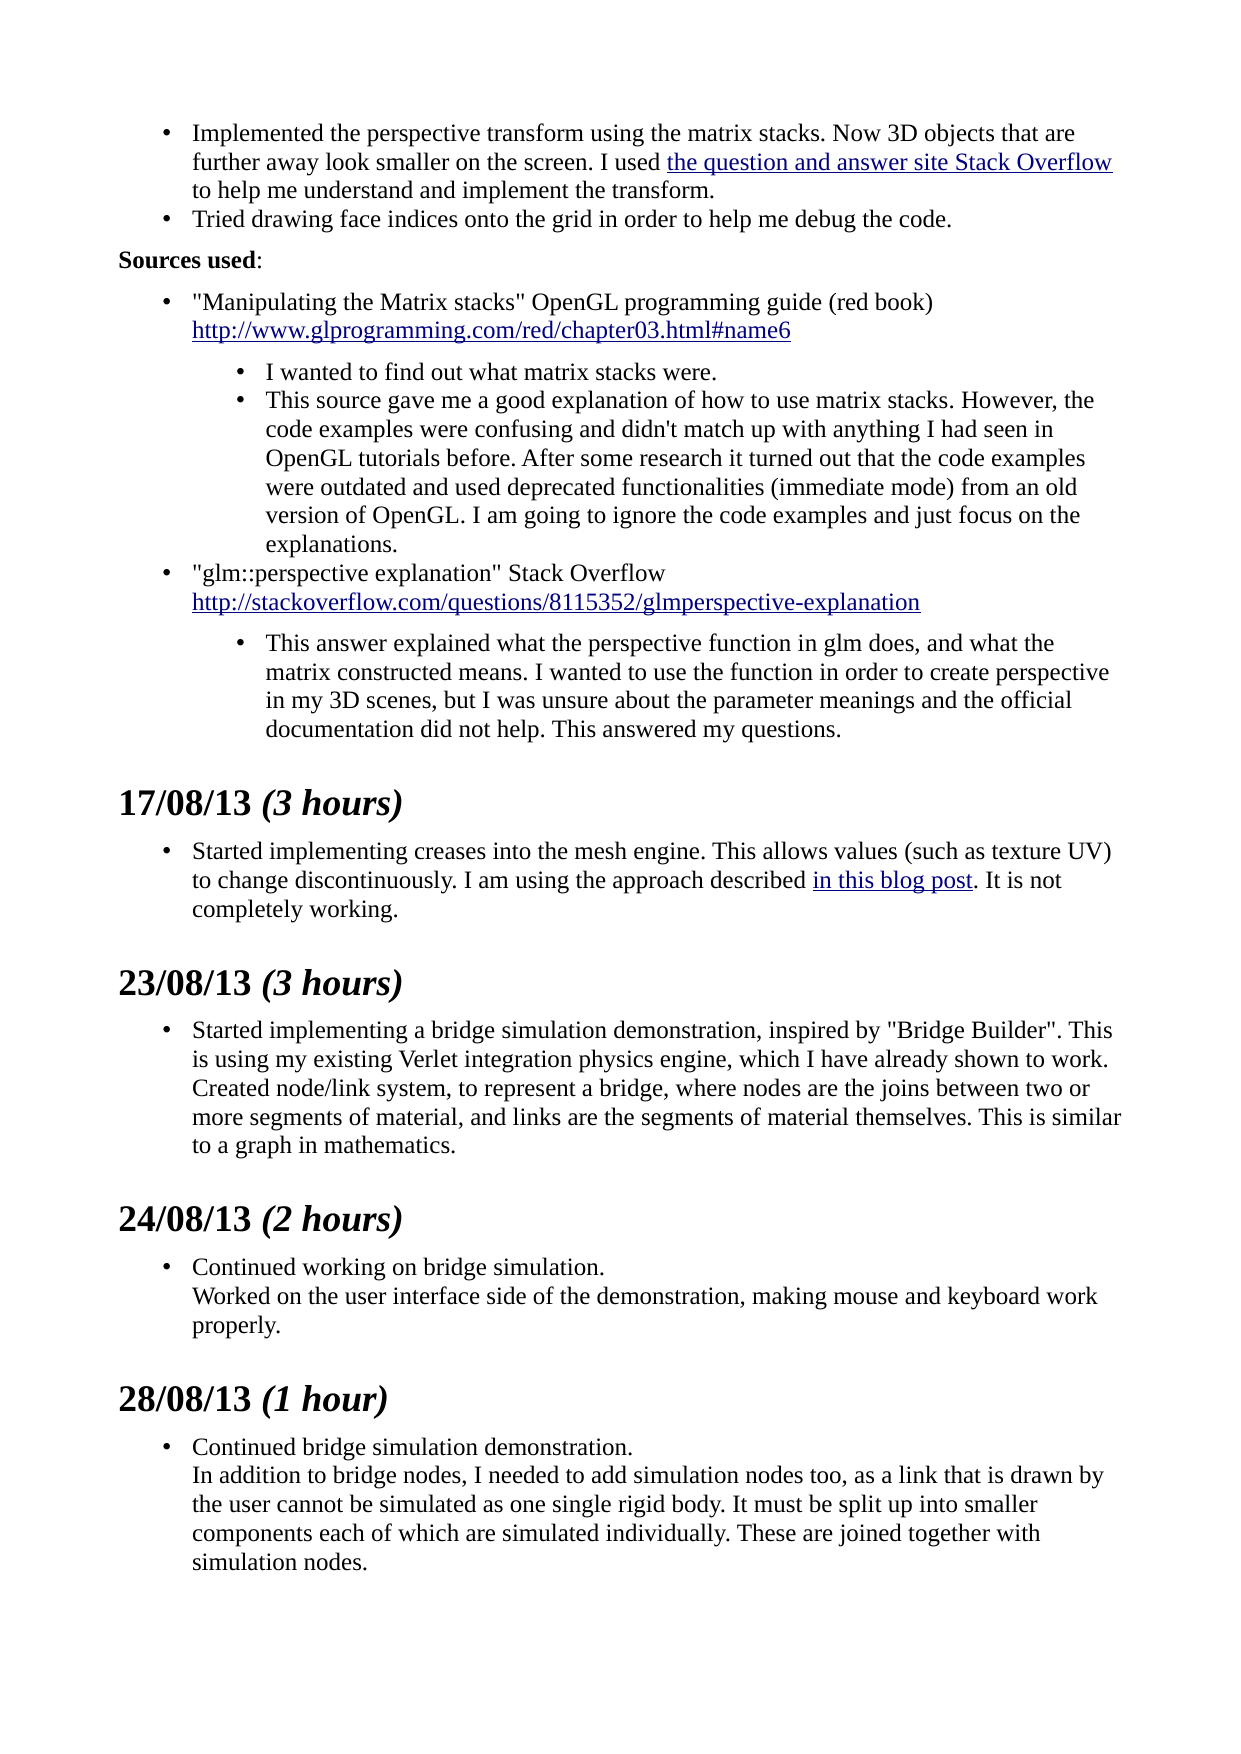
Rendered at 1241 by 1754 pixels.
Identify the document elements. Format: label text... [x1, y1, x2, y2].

list Started implementing creases into the mesh engine. This allows values (such as texture UV) to change discontinuously. I am using the approach described in this blog post. It is not completely working. [162, 836, 1122, 922]
subtitle 17/08/13 (3 hours) [118, 781, 1122, 824]
list Continued working on bridge simulation. Worked on the user interface side of the demonstration, making mouse and keyboard work properly. [162, 1252, 1122, 1339]
list I wanted to find out what matrix stacks were. [236, 357, 1122, 386]
subtitle 28/08/13 (1 hour) [118, 1376, 1122, 1419]
subtitle 24/08/13 (2 hours) [118, 1197, 1122, 1240]
list Continued bridge simulation demonstration. In addition to bridge nodes, I needed to add simulation nodes too, as a link that is drawn by the user cannot be simulated as one single rigid body. It must be split up into smaller components each of which are simulated individually. These are joined together with simulation nodes. [162, 1432, 1122, 1576]
list This answer explained what the perspective function in glm does, and what the matrix constructed means. I wanted to use the function in order to create perspective in my 3D scenes, but I was unsure about the parameter meanings and the official documentation did not help. This answered my questions. [236, 628, 1122, 743]
list "glm::perspective explanation" Stack Overflow http://stackoverflow.com/questions/8115352/glmperspective-explanation [162, 558, 1122, 616]
list Tried drawing face indices onto the grid in order to help me debug the code. [162, 204, 1122, 233]
text Sources used: [118, 246, 1122, 274]
list Implemented the perspective transform using the matrix stacks. Now 3D objects that are further away look smaller on the screen. I used the question and answer site Stack Overflow to help me understand and implement the transform. [162, 118, 1122, 204]
list "Manipulating the Matrix stacks" OpenGL programming guide (red book) http://www.glprogramming.com/red/chapter03.html#name6 [162, 287, 1122, 344]
subtitle 23/08/13 (3 hours) [118, 960, 1122, 1003]
list This source gave me a good explanation of how to use matrix stacks. However, the code examples were confusing and didn't match up with anything I had seen in OpenGL tutorials before. After some research it turned out that the code examples were outdated and used deprecated functionalities (immediate mode) from an old version of OpenGL. I am going to ignore the code examples and just focus on the explanations. [236, 386, 1122, 558]
list Started implementing a bridge simulation demonstration, inspired by "Bridge Builder". This is using my existing Verlet integration physics engine, which I have already shown to work. Created node/link system, to represent a bridge, where nodes are the joins between two or more segments of material, and links are the segments of material themselves. This is similar to a graph in mathematics. [162, 1016, 1122, 1159]
